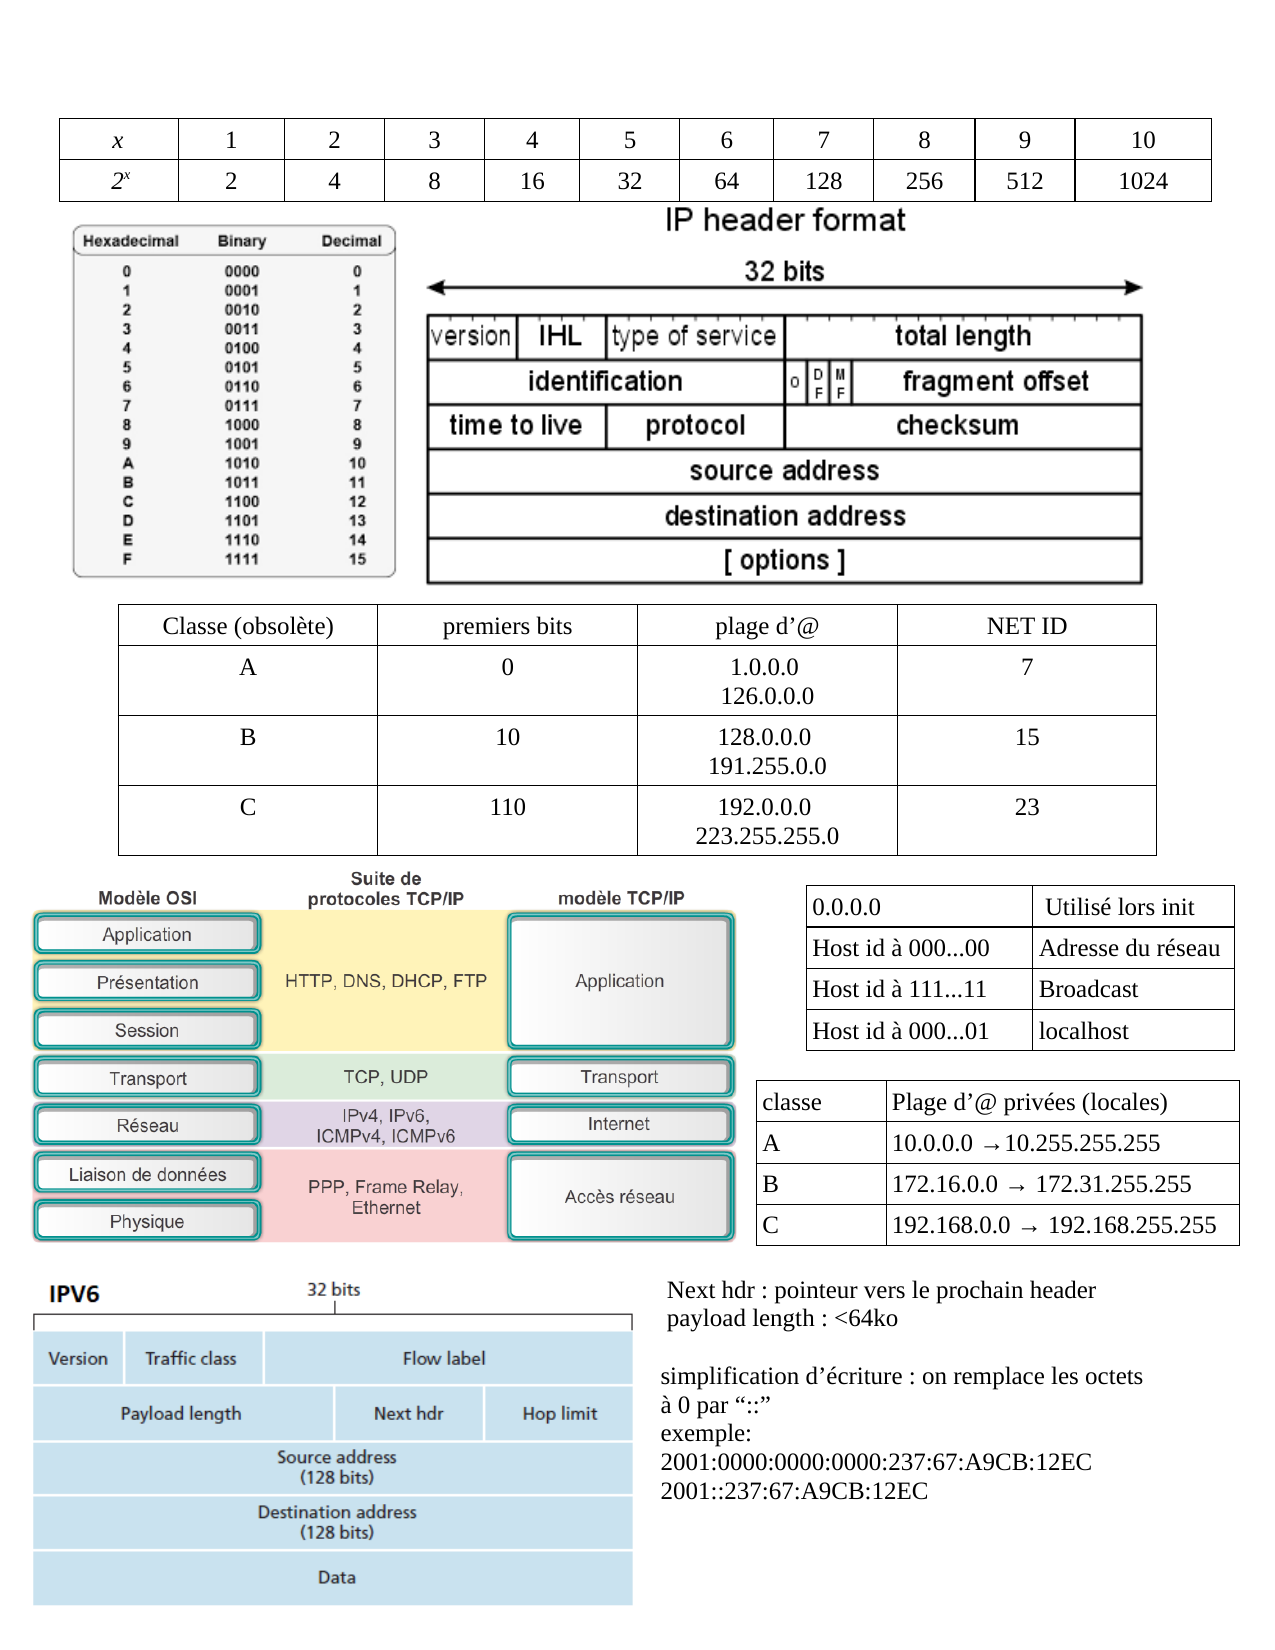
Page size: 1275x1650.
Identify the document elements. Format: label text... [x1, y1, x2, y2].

table_cell 1.0.0.0 126.0.0.0 [638, 646, 897, 715]
table_header 8 [874, 119, 974, 159]
table_header 3 [385, 119, 484, 159]
table_header 4 [485, 119, 579, 159]
table_cell A [757, 1122, 886, 1162]
table_header 2 [285, 119, 384, 159]
table_header Classe (obsolète) [119, 605, 377, 645]
table_cell 128 [774, 160, 873, 201]
table_header 10 [1076, 119, 1211, 159]
table_cell 10.0.0.0 →10.255.255.255 [887, 1122, 1239, 1162]
table_cell 192.168.0.0 → 192.168.255.255 [887, 1205, 1239, 1245]
text Next hdr : pointeur vers le prochain header [661, 1275, 1157, 1303]
table_cell 64 [680, 160, 773, 201]
table_header x [60, 119, 178, 159]
table_cell 16 [485, 160, 579, 201]
table_header Plage d’@ privées (locales) [887, 1081, 1239, 1121]
table_cell 512 [976, 160, 1074, 201]
table_header NET ID [898, 605, 1156, 645]
table_cell localhost [1033, 1010, 1234, 1050]
picture [420, 205, 1150, 590]
table_cell C [757, 1205, 886, 1245]
table_cell Host id à 000...01 [807, 1010, 1032, 1050]
table_cell 23 [898, 786, 1156, 855]
table_cell B [757, 1164, 886, 1204]
table_cell 2 [179, 160, 284, 201]
text 2001::237:67:A9CB:12EC [661, 1476, 1157, 1505]
table_cell 10 [378, 716, 637, 785]
table_cell Broadcast [1033, 969, 1234, 1009]
text payload length : <64ko [661, 1303, 1157, 1332]
table_header classe [757, 1081, 886, 1121]
table_cell 128.0.0.0 191.255.0.0 [638, 716, 897, 785]
table_cell 4 [285, 160, 384, 201]
table_cell B [119, 716, 377, 785]
table_cell 110 [378, 786, 637, 855]
table_header 6 [680, 119, 773, 159]
table_cell 192.0.0.0 223.255.255.0 [638, 786, 897, 855]
table_cell 8 [385, 160, 484, 201]
table_header premiers bits [378, 605, 637, 645]
table_cell Adresse du réseau [1033, 928, 1234, 968]
table_cell A [119, 646, 377, 715]
table_header 5 [580, 119, 679, 159]
table_header 7 [774, 119, 873, 159]
table_cell 15 [898, 716, 1156, 785]
picture [67, 217, 404, 584]
table_header 9 [976, 119, 1074, 159]
table_cell 256 [874, 160, 974, 201]
table_cell Host id à 111...11 [807, 969, 1032, 1009]
picture [29, 868, 737, 1243]
table_cell 1024 [1076, 160, 1211, 201]
table_header Utilisé lors init [1033, 886, 1234, 926]
picture [18, 1269, 661, 1622]
text 2001:0000:0000:0000:237:67:A9CB:12EC [661, 1447, 1157, 1476]
table_cell C [119, 786, 377, 855]
text exemple: [661, 1418, 1157, 1447]
table_cell 2x [60, 160, 178, 201]
table_cell 7 [898, 646, 1156, 715]
table_cell 0 [378, 646, 637, 715]
table_cell 172.16.0.0 → 172.31.255.255 [887, 1164, 1239, 1204]
table_cell Host id à 000...00 [807, 928, 1032, 968]
table_header plage d’@ [638, 605, 897, 645]
text simplification d’écriture : on remplace les octets à 0 par “::” [661, 1361, 1157, 1418]
table_cell 32 [580, 160, 679, 201]
table_header 0.0.0.0 [807, 886, 1032, 926]
table_header 1 [179, 119, 284, 159]
